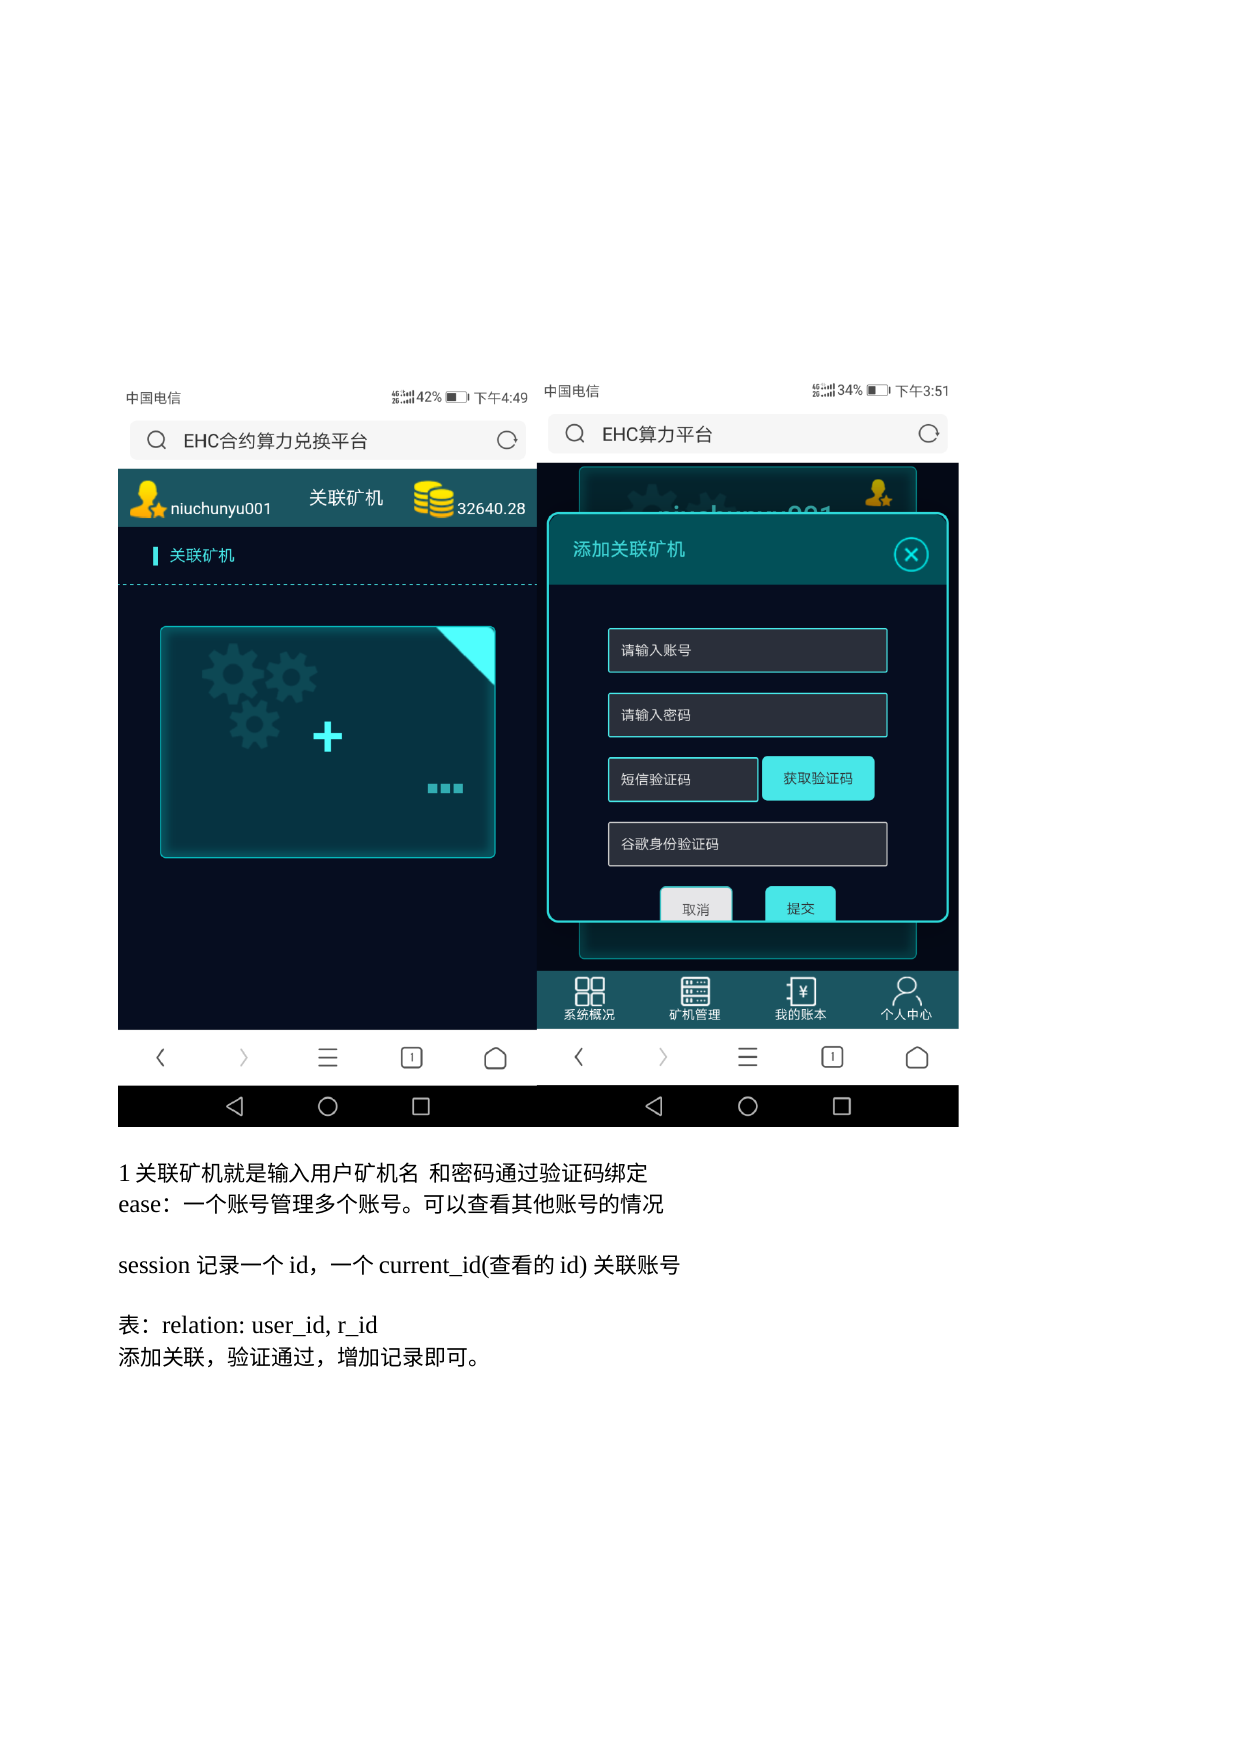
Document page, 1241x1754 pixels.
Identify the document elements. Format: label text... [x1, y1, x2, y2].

picture [118, 376, 959, 1127]
text ease：一个账号管理多个账号。可以查看其他账号的情况 [118, 1187, 1122, 1219]
text 表：relation: user_id, r_id [118, 1308, 1122, 1340]
text 添加关联，验证通过，增加记录即可。 [118, 1340, 1122, 1371]
text 1关联矿机就是输入用户矿机名 和密码通过验证码绑定 [118, 1156, 1122, 1187]
text session 记录一个 id，一个current_id(查看的id) 关联账号 [118, 1248, 1122, 1279]
